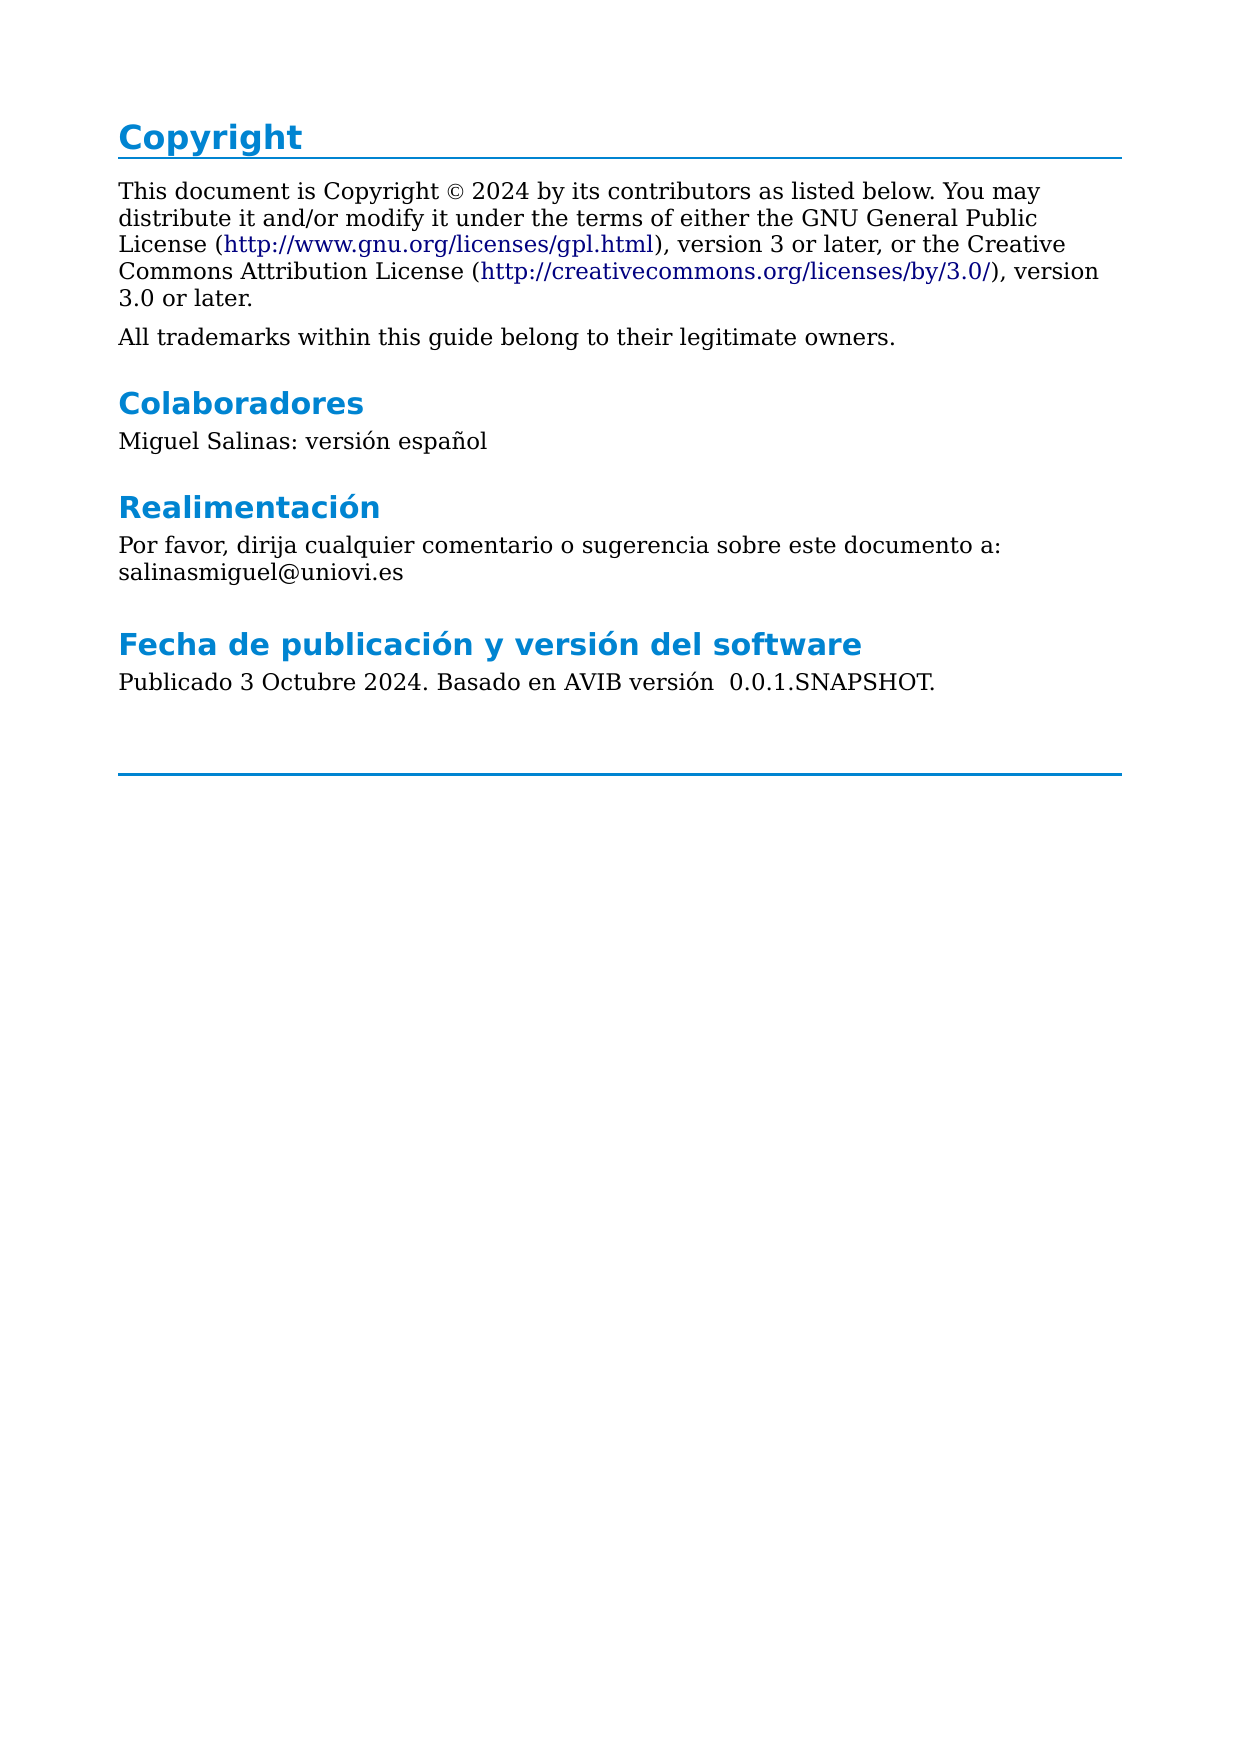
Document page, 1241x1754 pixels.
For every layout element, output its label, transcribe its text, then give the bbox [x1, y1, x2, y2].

text Miguel Salinas: versión español [118, 428, 1122, 455]
text Publicado 3 Octubre 2024. Basado en AVIB versión 0.0.1.SNAPSHOT. [118, 669, 1122, 696]
text All trademarks within this guide belong to their legitimate owners. [118, 324, 1122, 351]
subtitle Copyright [118, 118, 1122, 157]
text Colaboradores [118, 387, 1122, 422]
text Fecha de publicación y versión del software [118, 628, 1122, 663]
text Realimentación [118, 491, 1122, 526]
text This document is Copyright © 2024 by its contributors as listed below. You may distribute it and/or modify it under the terms of either the GNU General Public License (http://www.gnu.org/licenses/gpl.html), version 3 or later, or the Creative Commons Attribution License (http://creativecommons.org/licenses/by/3.0/), version 3.0 or later. [118, 178, 1122, 311]
text Por favor, dirija cualquier comentario o sugerencia sobre este documento a: salinasmiguel@uniovi.es [118, 533, 1122, 586]
